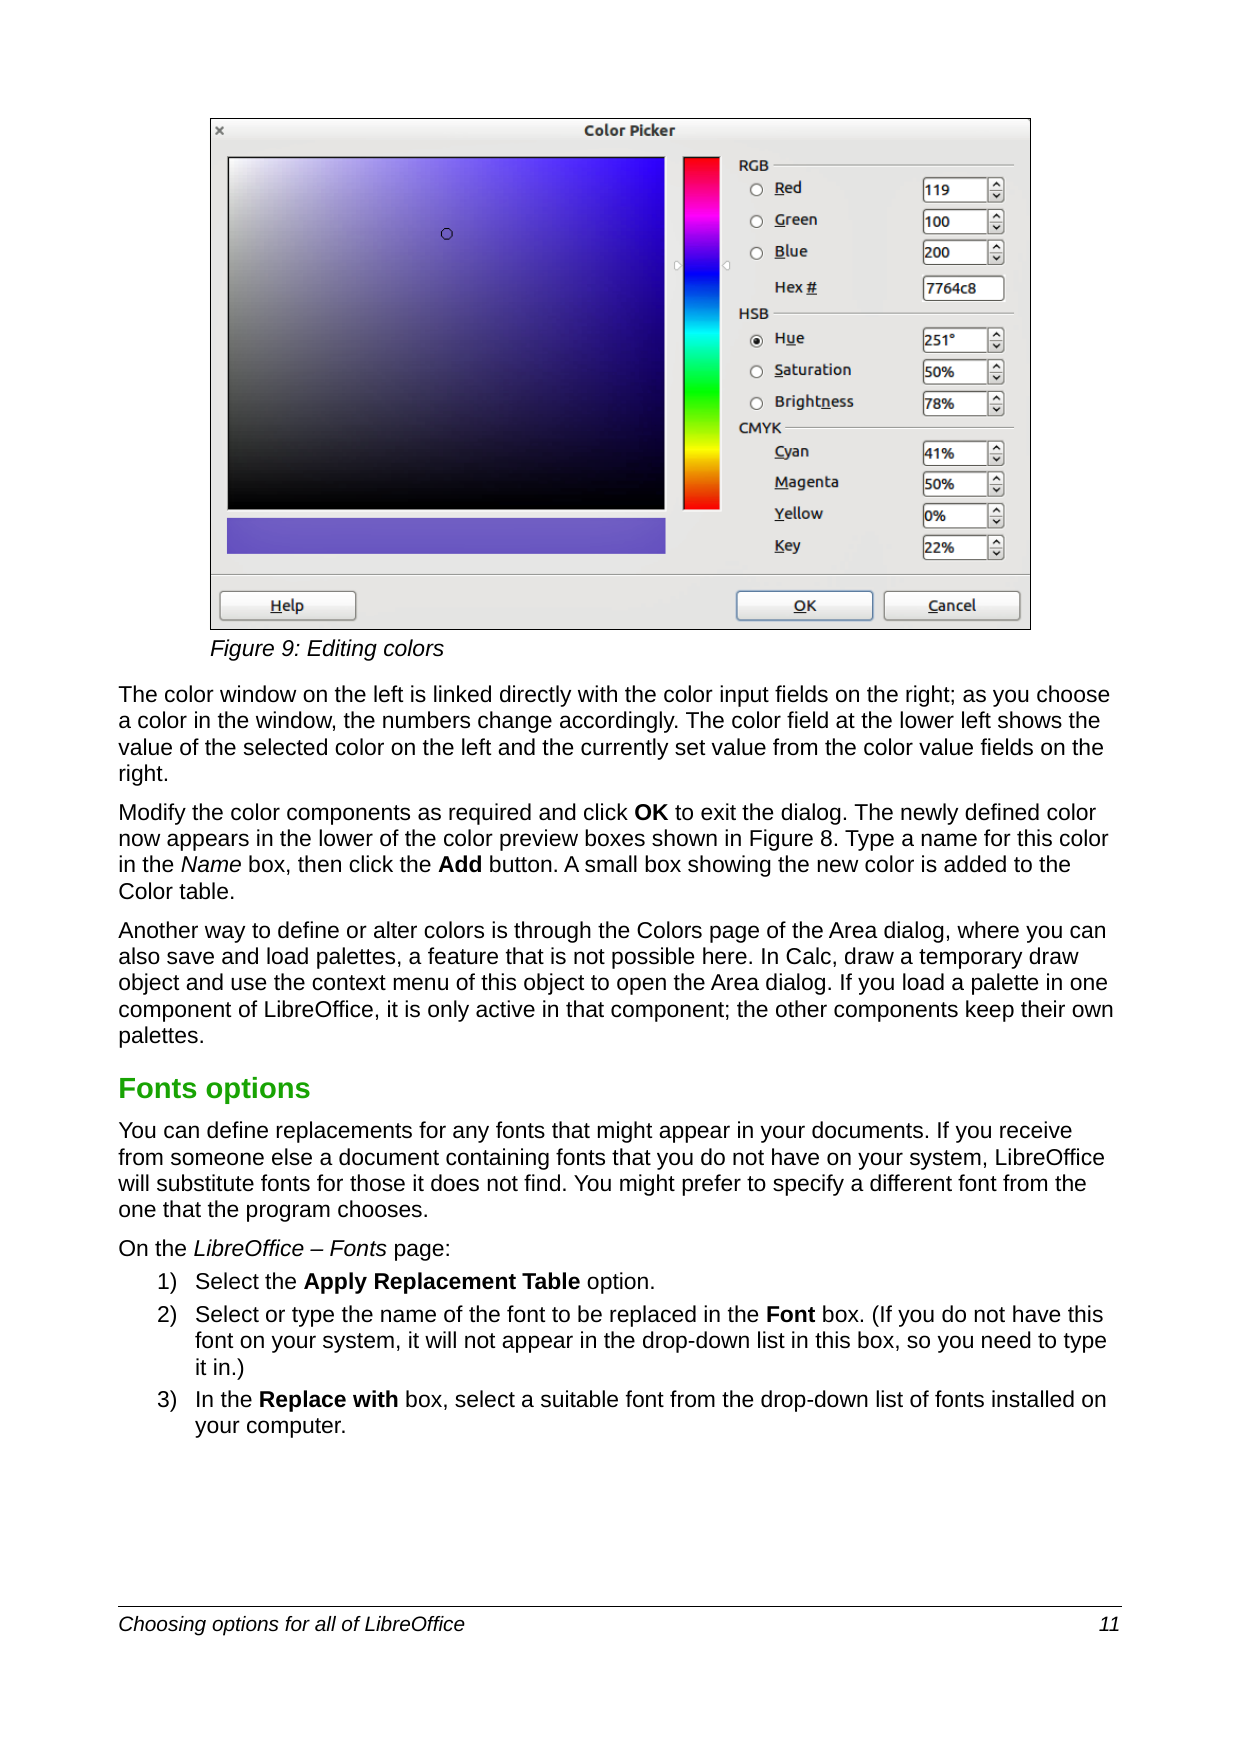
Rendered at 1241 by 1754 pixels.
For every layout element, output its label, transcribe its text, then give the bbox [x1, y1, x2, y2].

subtitle Fonts options [118, 1071, 1122, 1105]
text Modify the color components as required and click OK to exit the dialog. The newly defined color now appears in the lower of the color preview boxes shown in Figure 8. Type a name for this color in the Name box, then click the Add button. A small box showing the new color is added to the Color table. [118, 799, 1122, 904]
list In the Replace with box, select a suitable font from the drop-down list of fonts installed on your computer. [177, 1386, 1122, 1439]
list Select or type the name of the font to be replaced in the Font box. (If you do not have this font on your system, it will not appear in the drop-down list in this box, so you need to type it in.) [177, 1301, 1122, 1380]
text Figure 9: Editing colors [210, 635, 1031, 662]
list Select the Apply Replacement Table option. [177, 1268, 1122, 1294]
text The color window on the left is linked directly with the color input fields on the right; as you choose a color in the window, the numbers change accordingly. The color field at the lower left shows the value of the selected color on the left and the currently set value from the color value fields on the right. [118, 681, 1122, 786]
list On the LibreOffice – Fonts page: [118, 1235, 1122, 1262]
text Another way to define or alter colors is through the Colors page of the Area dialog, where you can also save and load palettes, a feature that is not possible here. In Calc, draw a temporary draw object and use the context menu of this object to open the Area dialog. If you load a palette in one component of LibreOffice, it is only active in that component; the other components keep their own palettes. [118, 917, 1122, 1048]
picture [211, 119, 1030, 629]
text You can define replacements for any fonts that might appear in your documents. If you receive from someone else a document containing fonts that you do not have on your system, LibreOffice will substitute fonts for those it does not find. You might prefer to specify a different font from the one that the program chooses. [118, 1117, 1122, 1223]
